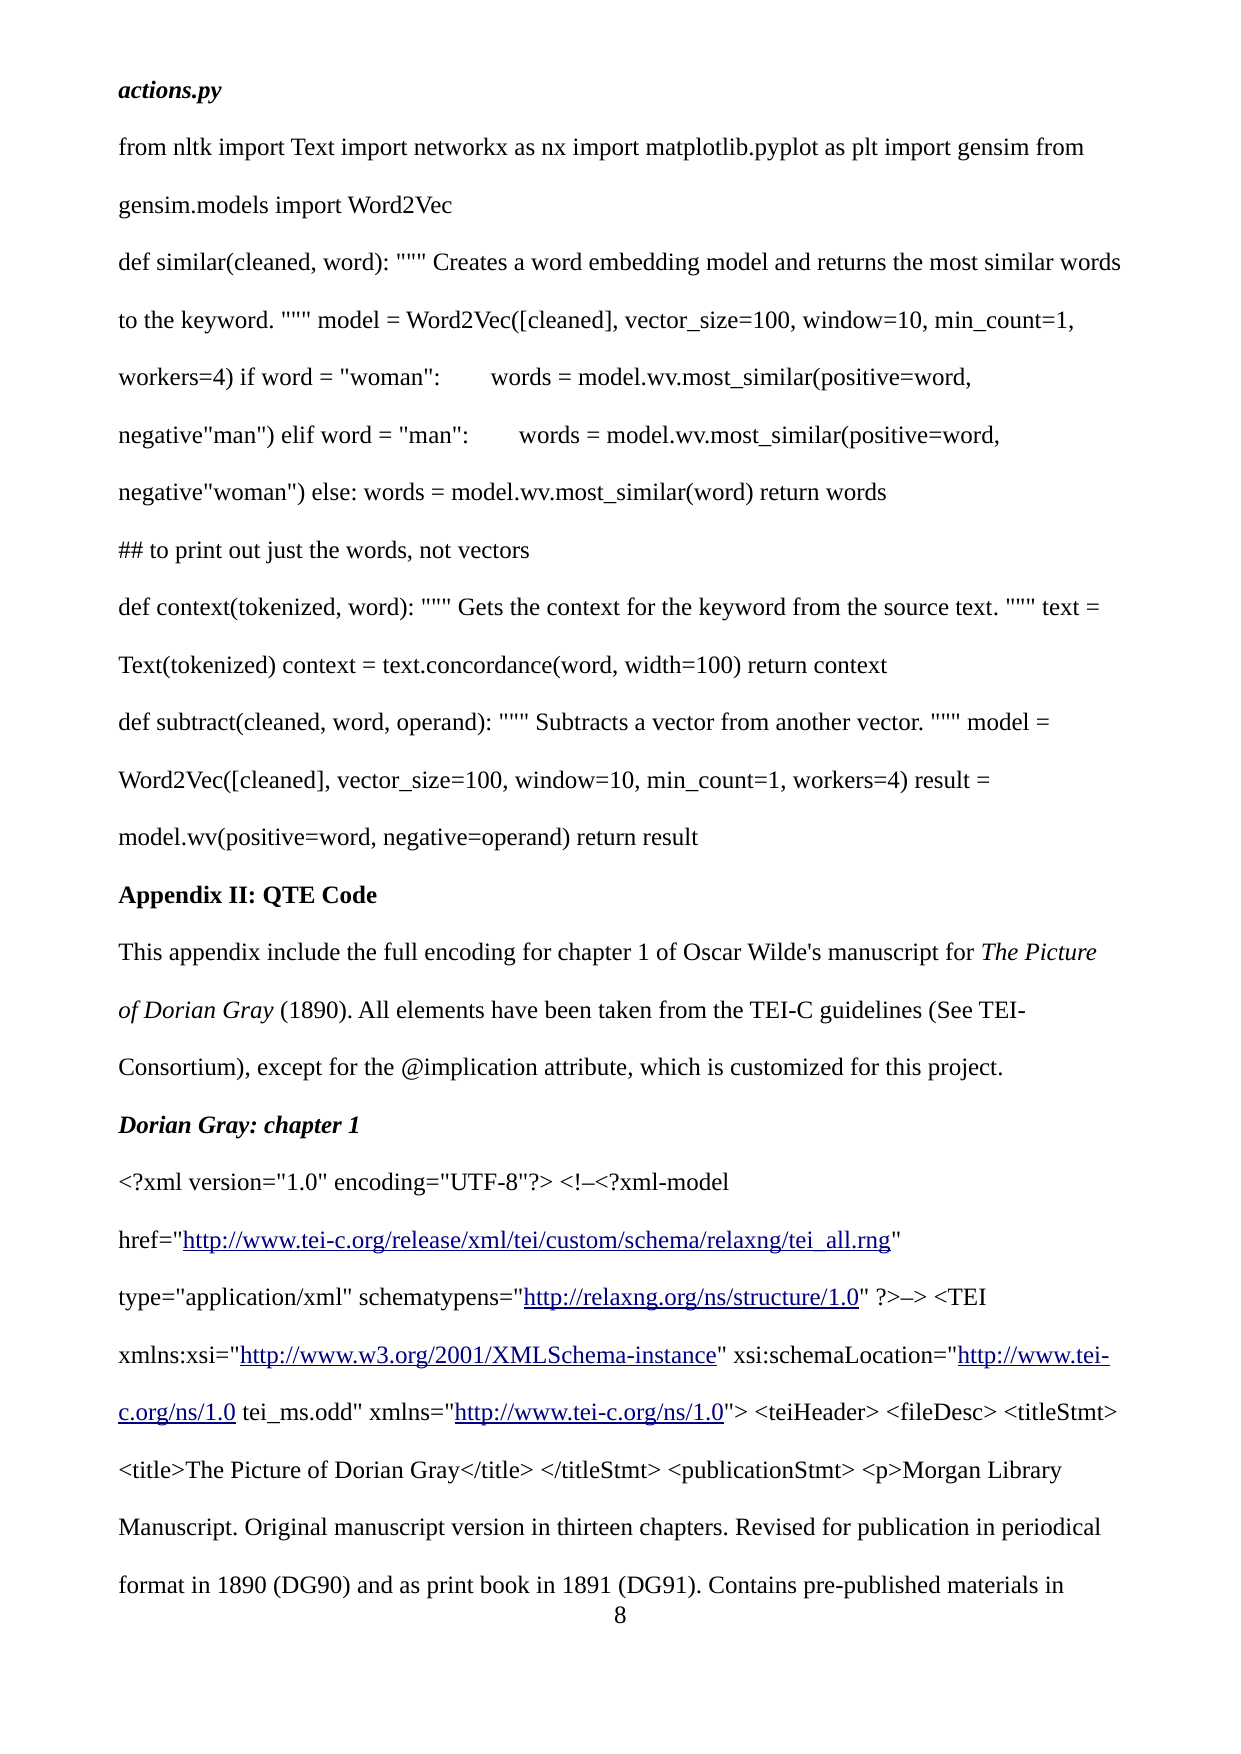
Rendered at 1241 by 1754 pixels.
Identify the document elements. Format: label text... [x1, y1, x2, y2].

text from nltk import Text import networkx as nx import matplotlib.pyplot as plt import gensim from gensim.models import Word2Vec [118, 132, 1122, 219]
text def similar(cleaned, word): """ Creates a word embedding model and returns the most similar words to the keyword. """ model = Word2Vec([cleaned], vector_size=100, window=10, min_count=1, workers=4) if word = "woman": words = model.wv.most_similar(positive=word, negative"man") elif word = "man": words = model.wv.most_similar(positive=word, negative"woman") else: words = model.wv.most_similar(word) return words [118, 247, 1122, 506]
text ## to print out just the words, not vectors [118, 535, 1122, 564]
text def context(tokenized, word): """ Gets the context for the keyword from the source text. """ text = Text(tokenized) context = text.concordance(word, width=100) return context [118, 592, 1122, 679]
text def subtract(cleaned, word, operand): """ Subtracts a vector from another vector. """ model = Word2Vec([cleaned], vector_size=100, window=10, min_count=1, workers=4) result = model.wv(positive=word, negative=operand) return result [118, 707, 1122, 851]
subtitle actions.py [118, 75, 1122, 104]
subtitle Appendix II: QTE Code [118, 880, 1122, 909]
subtitle Dorian Gray: chapter 1 [118, 1110, 1122, 1139]
text This appendix include the full encoding for chapter 1 of Oscar Wilde's manuscript for The Picture of Dorian Gray (1890). All elements have been taken from the TEI-C guidelines (See TEI-Consortium), except for the @implication attribute, which is customized for this project. [118, 937, 1122, 1081]
text <?xml version="1.0" encoding="UTF-8"?> <!–<?xml-model href="http://www.tei-c.org/release/xml/tei/custom/schema/relaxng/tei_all.rng" type="application/xml" schematypens="http://relaxng.org/ns/structure/1.0" ?>–> <TEI xmlns:xsi="http://www.w3.org/2001/XMLSchema-instance" xsi:schemaLocation="http://www.tei-c.org/ns/1.0 tei_ms.odd" xmlns="http://www.tei-c.org/ns/1.0"> <teiHeader> <fileDesc> <titleStmt> <title>The Picture of Dorian Gray</title> </titleStmt> <publicationStmt> <p>Morgan Library Manuscript. Original manuscript version in thirteen chapters. Revised for publication in periodical format in 1890 (DG90) and as print book in 1891 (DG91). Contains pre-published materials in [118, 1167, 1122, 1599]
